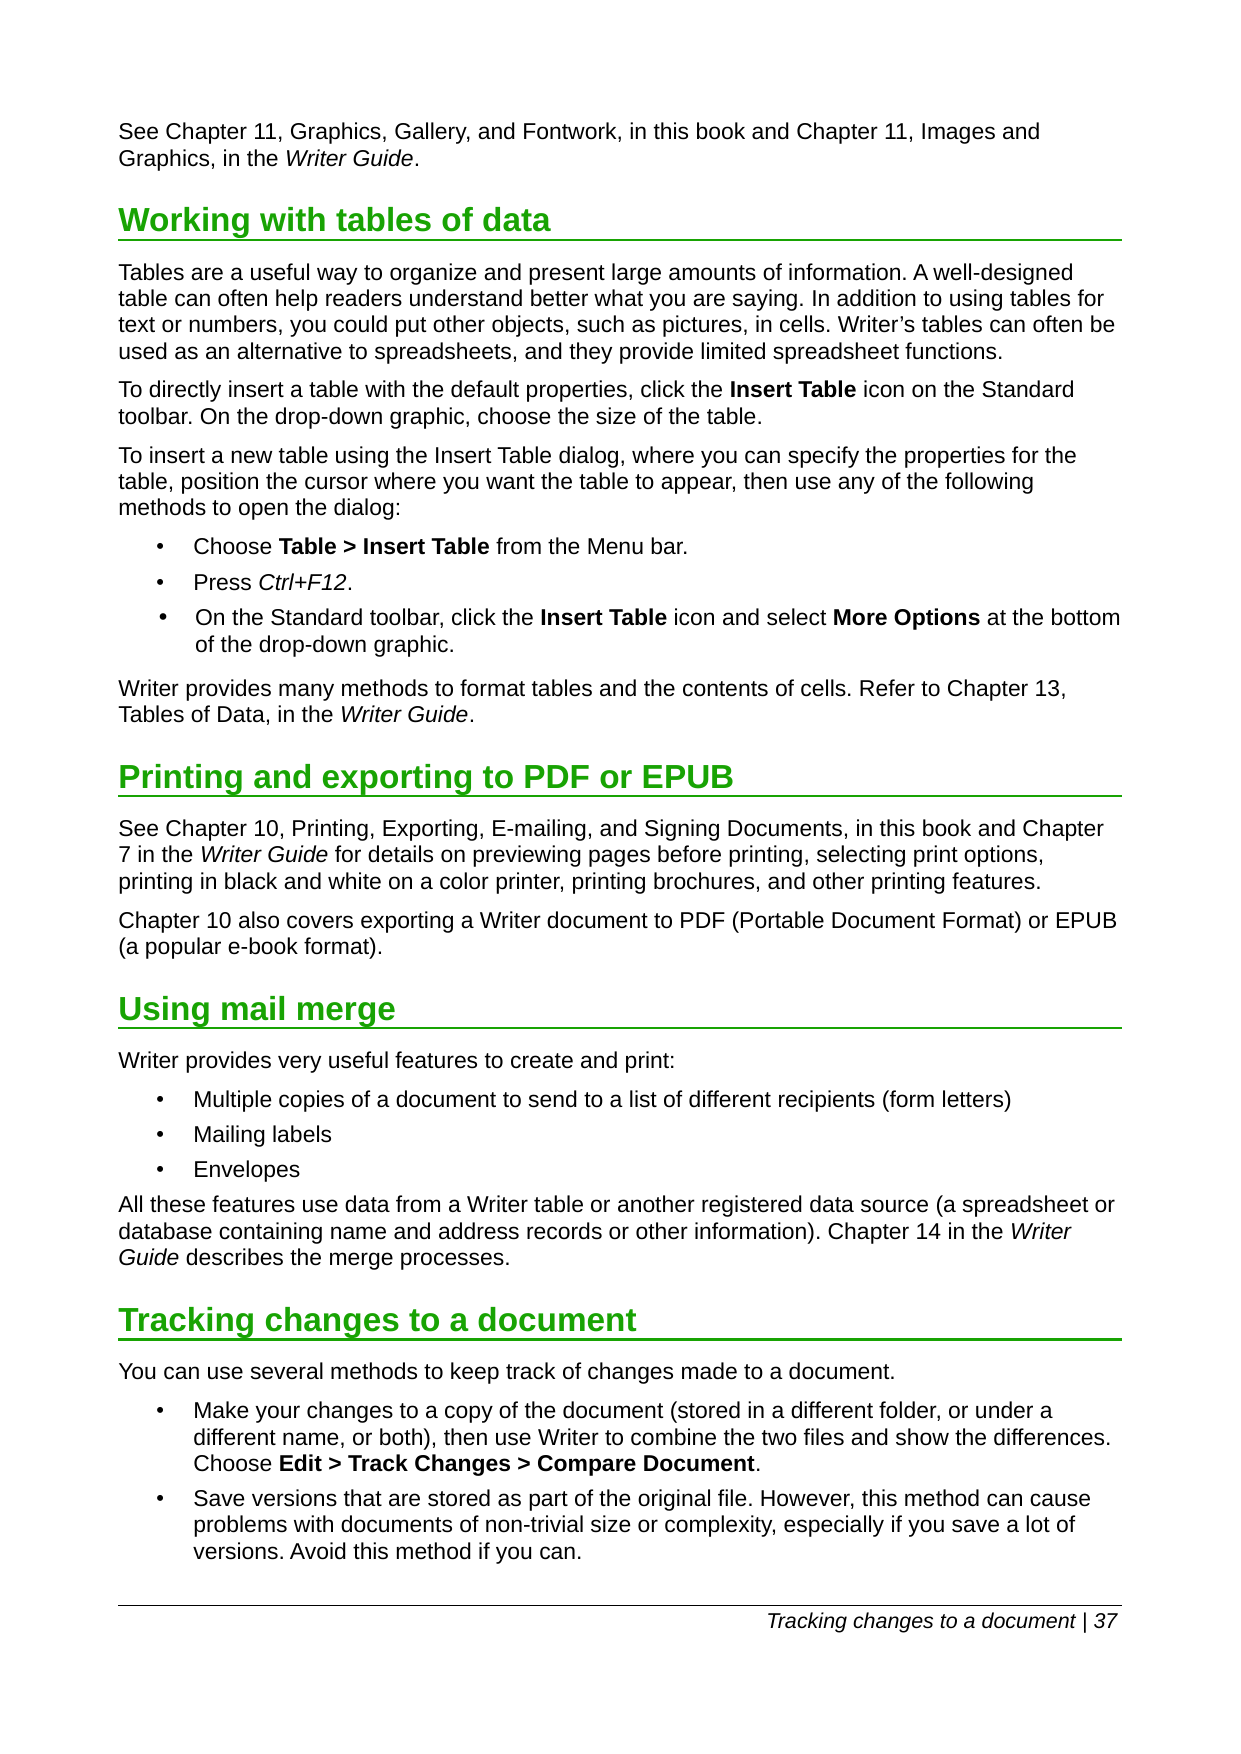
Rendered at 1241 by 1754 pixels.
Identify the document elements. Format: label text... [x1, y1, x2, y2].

list On the Standard toolbar, click the Insert Table icon and select More Options at the bottom of the drop-down graphic. [156, 604, 1122, 657]
text Tables are a useful way to organize and present large amounts of information. A well-designed table can often help readers understand better what you are saying. In addition to using tables for text or numbers, you could put other objects, such as pictures, in cells. Writer’s tables can often be used as an alternative to spreadsheets, and they provide limited spreadsheet functions. [118, 258, 1122, 364]
list To insert a new table using the Insert Table dialog, where you can specify the properties for the table, position the cursor where you want the table to appear, then use any of the following methods to open the dialog: [118, 442, 1122, 521]
text All these features use data from a Writer table or another registered data source (a spreadsheet or database containing name and address records or other information). Chapter 14 in the Writer Guide describes the merge processes. [118, 1191, 1122, 1271]
text Chapter 10 also covers exporting a Writer document to PDF (Portable Document Format) or EPUB (a popular e-book format). [118, 907, 1122, 959]
subtitle Using mail merge [118, 989, 1122, 1027]
list Envelopes [156, 1156, 1122, 1183]
list Multiple copies of a document to send to a list of different recipients (form letters) [156, 1086, 1122, 1112]
list Make your changes to a copy of the document (stored in a different folder, or under a different name, or both), then use Writer to combine the two files and show the differences. Choose Edit > Track Changes > Compare Document. [156, 1397, 1122, 1476]
list Press Ctrl+F12. [156, 568, 1122, 595]
text Writer provides very useful features to create and print: [118, 1047, 1122, 1073]
subtitle Working with tables of data [118, 200, 1122, 239]
list To directly insert a table with the default properties, click the Insert Table icon on the Standard toolbar. On the drop-down graphic, choose the size of the table. [118, 376, 1122, 429]
subtitle Tracking changes to a document [118, 1300, 1122, 1338]
text See Chapter 10, Printing, Exporting, E-mailing, and Signing Documents, in this book and Chapter 7 in the Writer Guide for details on previewing pages before printing, selecting print options, printing in black and white on a color printer, printing brochures, and other printing features. [118, 815, 1122, 894]
subtitle Printing and exporting to PDF or EPUB [118, 757, 1122, 795]
text Writer provides many methods to format tables and the contents of cells. Refer to Chapter 13, Tables of Data, in the Writer Guide. [118, 674, 1122, 727]
list Save versions that are stored as part of the original file. However, this method can cause problems with documents of non-trivial size or complexity, especially if you save a lot of versions. Avoid this method if you can. [156, 1485, 1122, 1564]
list Choose Table > Insert Table from the Menu bar. [156, 533, 1122, 559]
text You can use several methods to keep track of changes made to a document. [118, 1358, 1122, 1384]
list Mailing labels [156, 1121, 1122, 1147]
text See Chapter 11, Graphics, Gallery, and Fontwork, in this book and Chapter 11, Images and Graphics, in the Writer Guide. [118, 118, 1122, 171]
